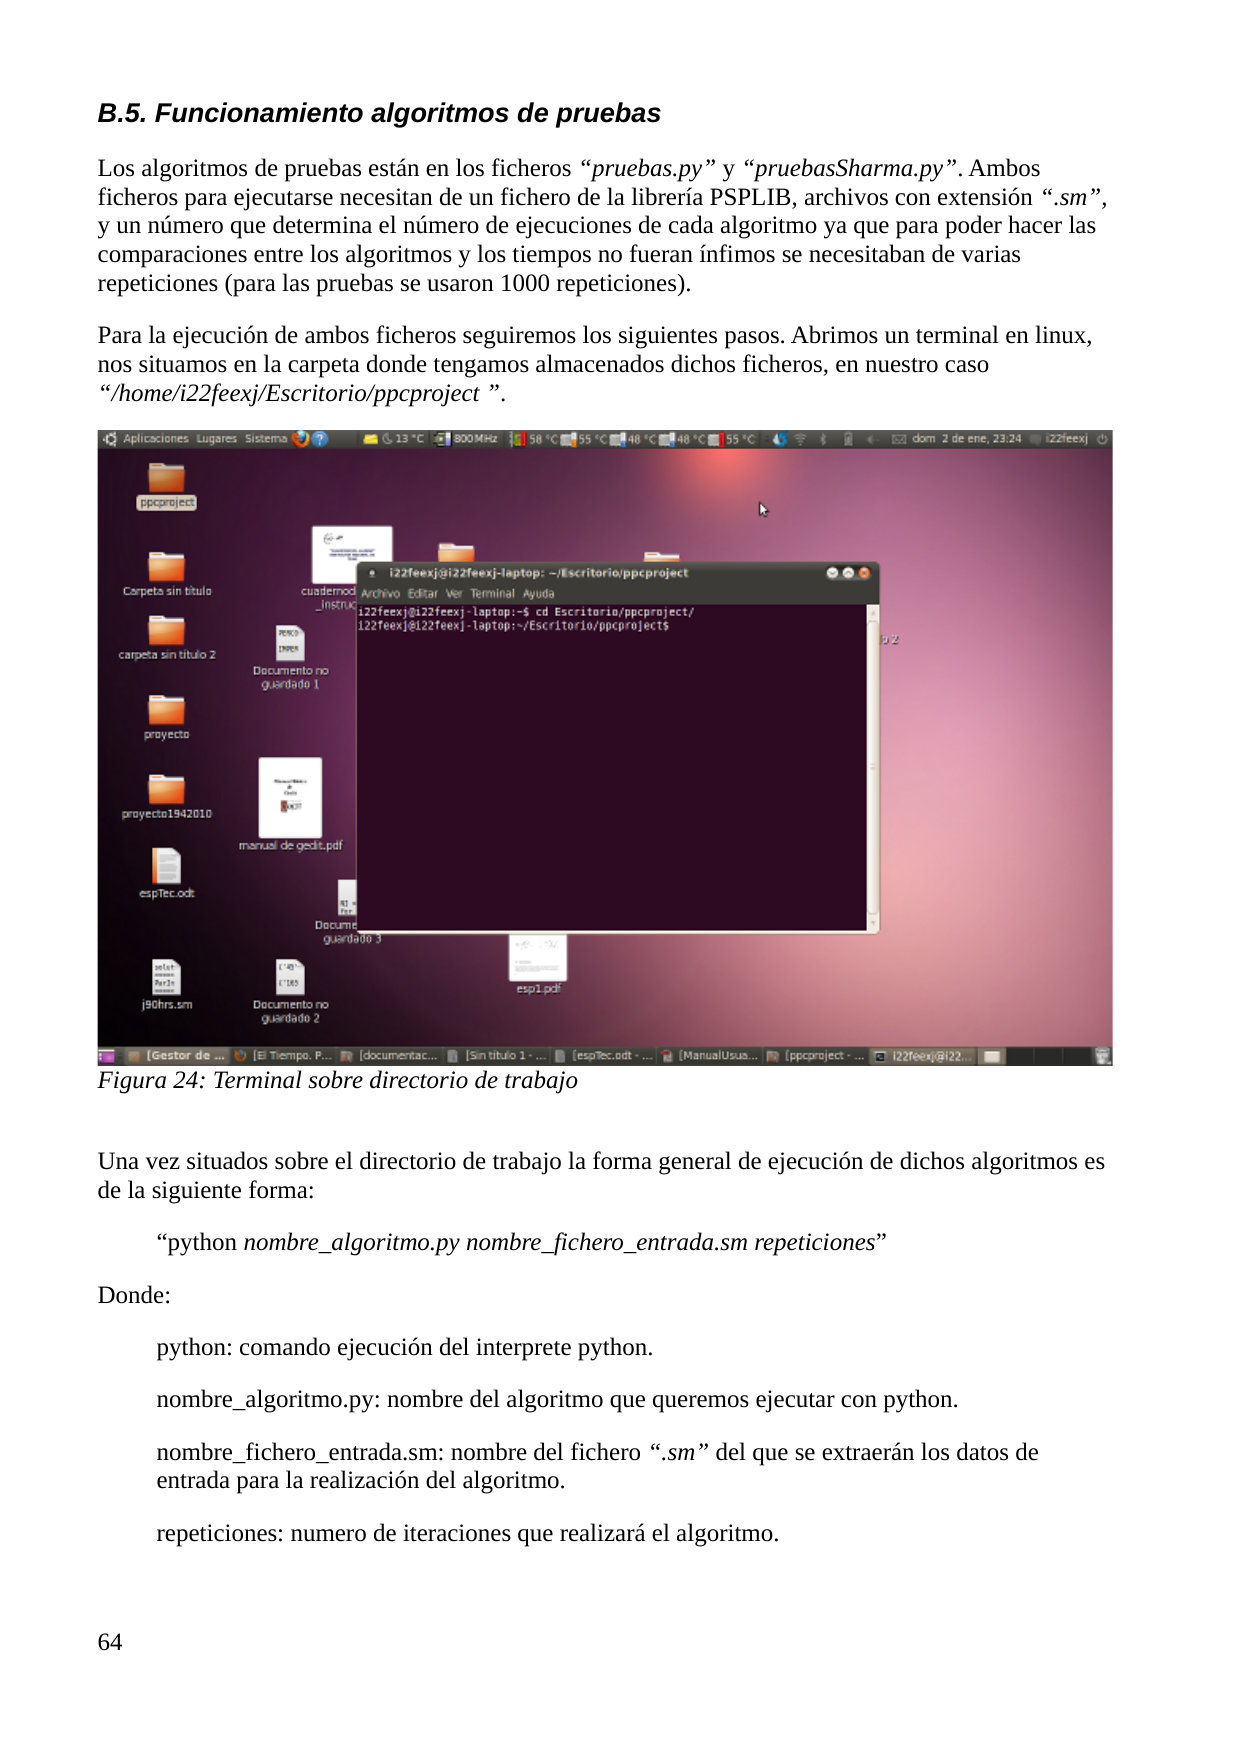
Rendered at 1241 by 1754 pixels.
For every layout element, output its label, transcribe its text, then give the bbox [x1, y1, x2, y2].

list nombre_algoritmo.py: nombre del algoritmo que queremos ejecutar con python. [156, 1384, 1113, 1413]
list python: comando ejecución del interprete python. [156, 1332, 1113, 1361]
text Los algoritmos de pruebas están en los ficheros “pruebas.py” y “pruebasSharma.py”. Ambos ficheros para ejecutarse necesitan de un fichero de la librería PSPLIB, archivos con extensión “.sm”, y un número que determina el número de ejecuciones de cada algoritmo ya que para poder hacer las comparaciones entre los algoritmos y los tiempos no fueran ínfimos se necesitaban de varias repeticiones (para las pruebas se usaron 1000 repeticiones). [97, 153, 1113, 297]
text Una vez situados sobre el directorio de trabajo la forma general de ejecución de dichos algoritmos es de la siguiente forma: [97, 1146, 1113, 1204]
subtitle Funcionamiento algoritmos de pruebas [97, 97, 1113, 129]
list nombre_fichero_entrada.sm: nombre del fichero “.sm” del que se extraerán los datos de entrada para la realización del algoritmo. [156, 1437, 1113, 1494]
list repeticiones: numero de iteraciones que realizará el algoritmo. [156, 1518, 1113, 1546]
picture [97, 430, 1113, 1066]
text Para la ejecución de ambos ficheros seguiremos los siguientes pasos. Abrimos un terminal en linux, nos situamos en la carpeta donde tengamos almacenados dichos ficheros, en nuestro caso “/home/i22feexj/Escritorio/ppcproject ”. [97, 320, 1113, 406]
text Figura 24: Terminal sobre directorio de trabajo [97, 1066, 1113, 1094]
text Donde: [97, 1280, 1113, 1308]
list “python nombre_algoritmo.py nombre_fichero_entrada.sm repeticiones” [156, 1227, 1113, 1256]
